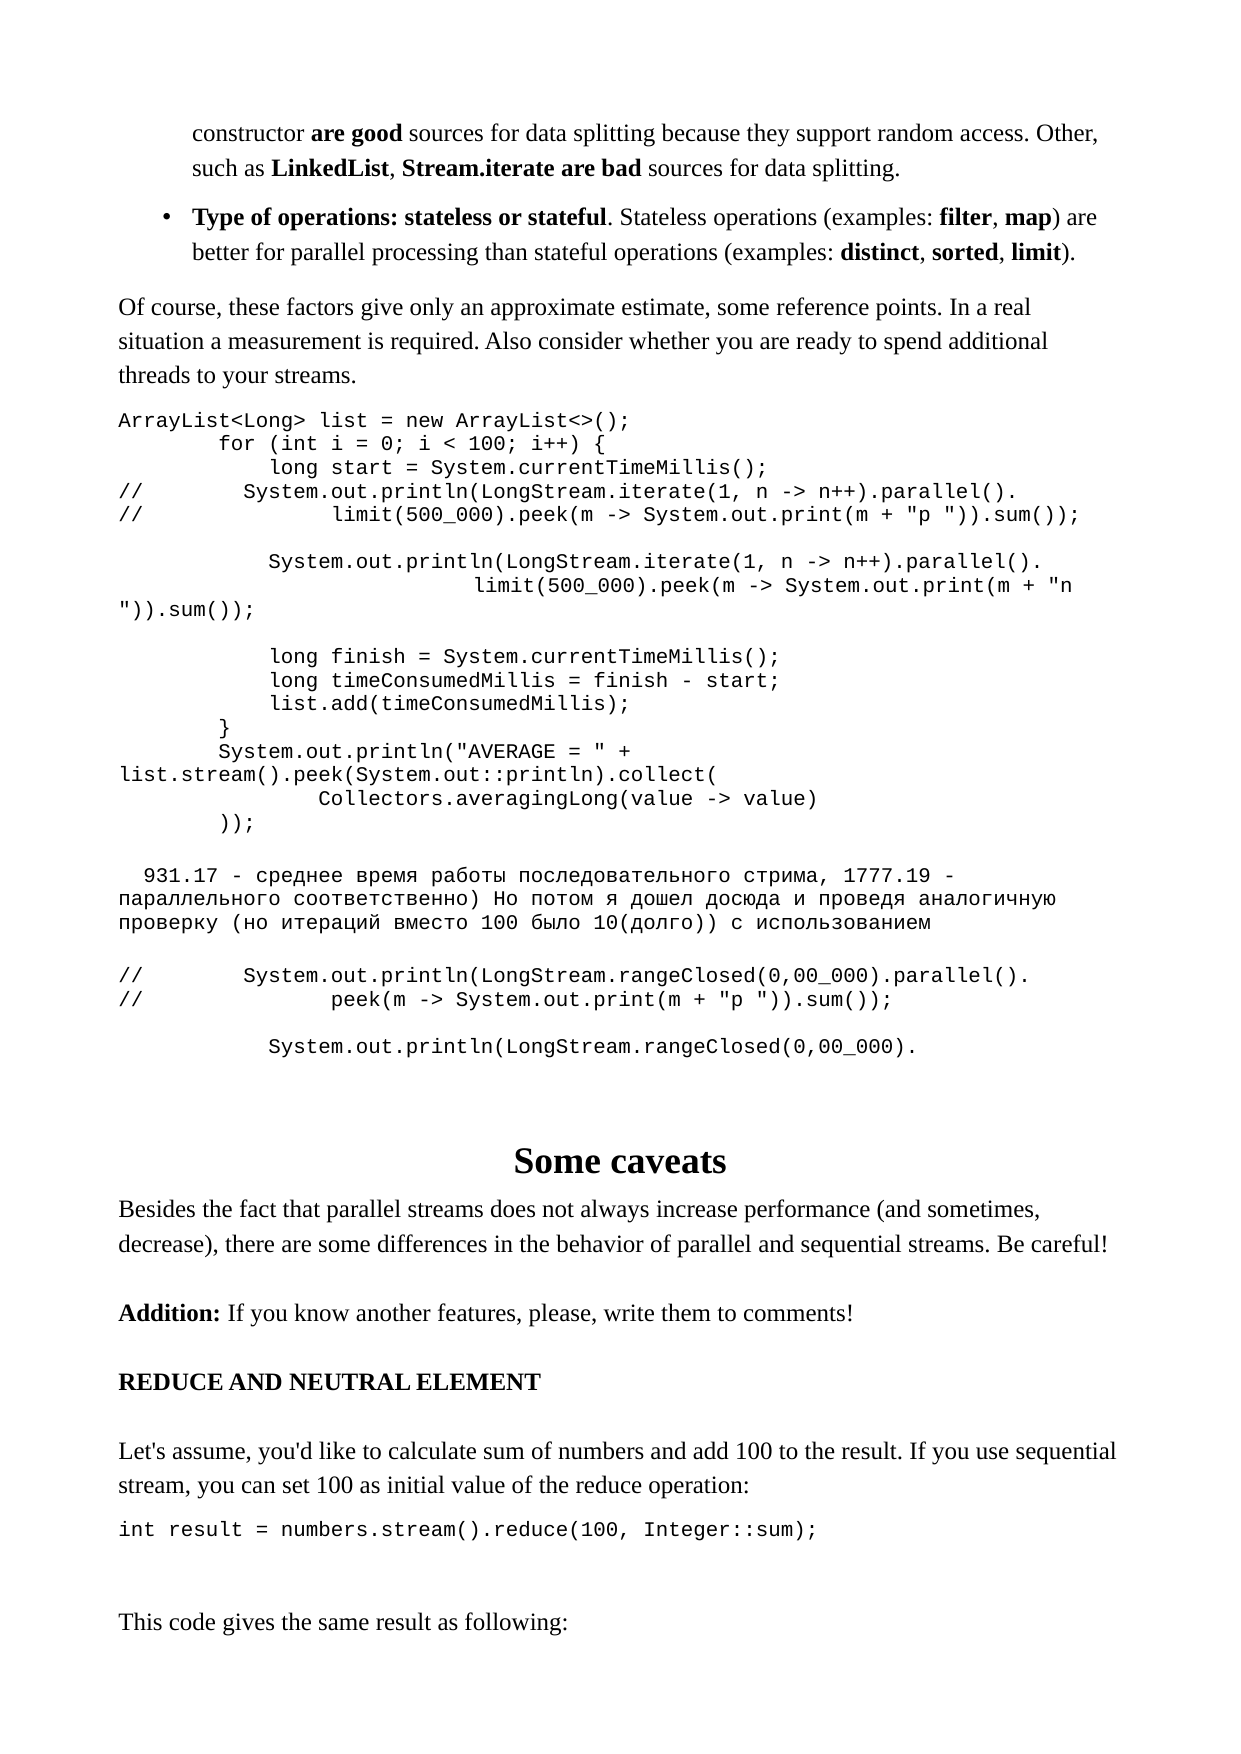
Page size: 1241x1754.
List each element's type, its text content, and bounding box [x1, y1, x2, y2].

text System.out.println(LongStream.iterate(1, n -> n++).parallel(). [118, 552, 1122, 575]
text Besides the fact that parallel streams does not always increase performance (and sometimes, decrease), there are some differences in the behavior of parallel and sequential streams. Be careful! [118, 1194, 1122, 1258]
text System.out.println("AVERAGE = " + list.stream().peek(System.out::println).collect( [118, 741, 1122, 788]
text long timeConsumedMillis = finish - start; [118, 670, 1122, 693]
text System.out.println(LongStream.rangeClosed(0,00_000). [118, 1036, 1122, 1060]
text // System.out.println(LongStream.rangeClosed(0,00_000).parallel(). [118, 965, 1122, 989]
text Let's assume, you'd like to calculate sum of numbers and add 100 to the result. If you use sequential stream, you can set 100 as initial value of the reduce operation: [118, 1436, 1122, 1499]
list constructor are good sources for data splitting because they support random access. Other, such as LinkedList, Stream.iterate are bad sources for data splitting. [162, 118, 1122, 181]
text REDUCE AND NEUTRAL ELEMENT [118, 1367, 1122, 1396]
text Collectors.averagingLong(value -> value) [118, 788, 1122, 812]
text Addition: If you know another features, please, write them to comments! [118, 1298, 1122, 1327]
text This code gives the same result as following: [118, 1607, 1122, 1636]
text // System.out.println(LongStream.iterate(1, n -> n++).parallel(). [118, 481, 1122, 504]
text for (int i = 0; i < 100; i++) { [118, 433, 1122, 457]
list Type of operations: stateless or stateful. Stateless operations (examples: filter, map) are better for parallel processing than stateful operations (examples: distinct, sorted, limit).﻿ [162, 202, 1122, 270]
text long finish = System.currentTimeMillis(); [118, 646, 1122, 670]
text long start = System.currentTimeMillis(); [118, 457, 1122, 481]
subtitle Some caveats [118, 1139, 1122, 1182]
text 931.17 - среднее время работы последовательного стрима, 1777.19 - параллельного соответственно) Но потом я дошел досюда и проведя аналогичную проверку (но итераций вместо 100 было 10(долго)) с использованием [118, 865, 1122, 936]
text limit(500_000).peek(m -> System.out.print(m + "n ")).sum()); [118, 575, 1122, 622]
text int result = numbers.stream().reduce(100, Integer::sum); [118, 1519, 1122, 1543]
text } [118, 717, 1122, 741]
text Of course, these factors give only an approximate estimate, some reference points. In a real situation a measurement is required. Also consider whether you are ready to spend additional threads to your streams. [118, 292, 1122, 389]
text )); [118, 812, 1122, 835]
text // peek(m -> System.out.print(m + "p ")).sum()); [118, 989, 1122, 1012]
text ArrayList<Long> list = new ArrayList<>(); [118, 410, 1122, 433]
text // limit(500_000).peek(m -> System.out.print(m + "p ")).sum()); [118, 504, 1122, 528]
text list.add(timeConsumedMillis); [118, 693, 1122, 717]
